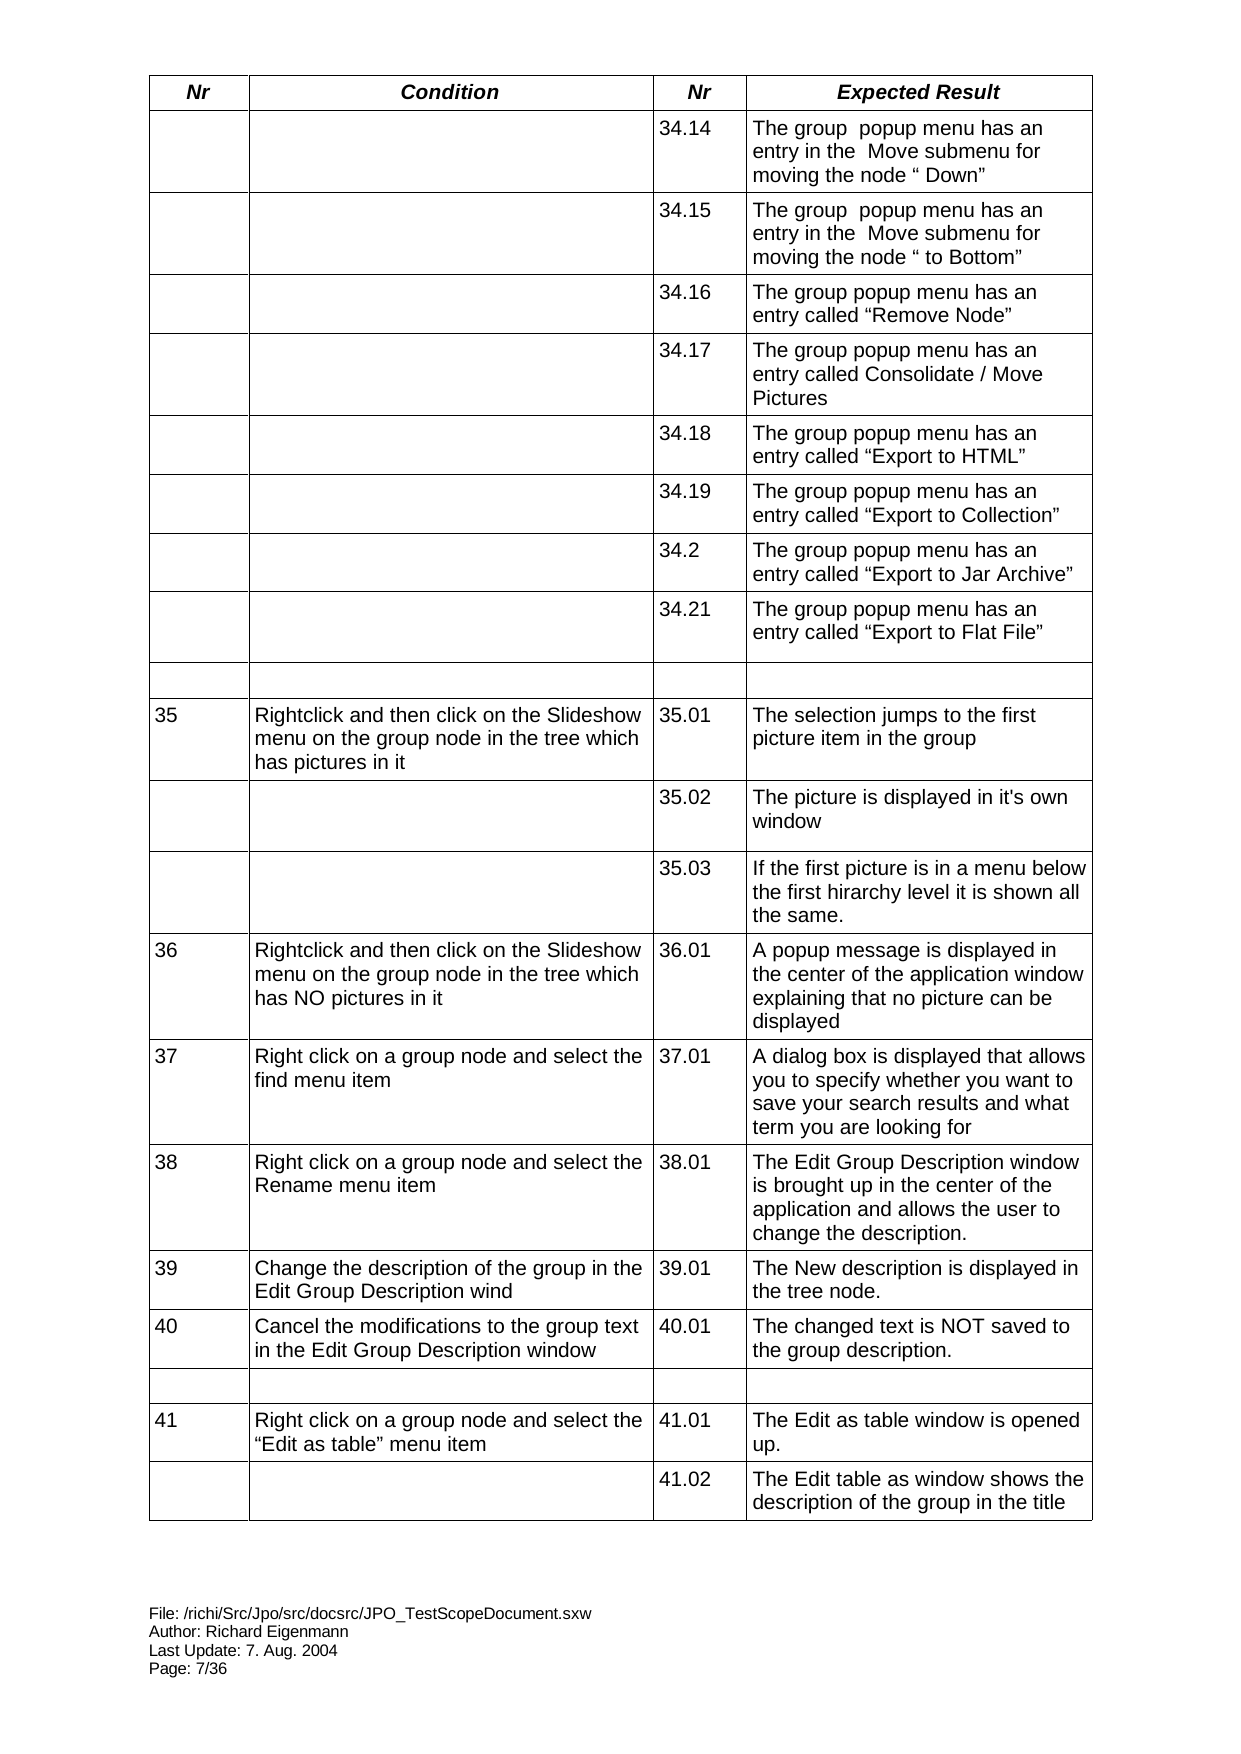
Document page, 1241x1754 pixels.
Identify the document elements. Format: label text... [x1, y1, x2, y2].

table_header Nr [150, 76, 248, 110]
table_cell 36 [150, 934, 248, 1039]
table_cell 40.01 [654, 1310, 746, 1368]
table_cell [747, 1369, 1092, 1403]
table_cell 35.02 [654, 781, 746, 851]
table_cell The group popup menu has an entry in the Move submenu for moving the node “ to Bottom” [747, 193, 1092, 274]
table_cell 34.15 [654, 193, 746, 274]
table_cell 39 [150, 1251, 248, 1309]
table_cell 37 [150, 1040, 248, 1144]
table_cell [250, 193, 653, 274]
table_cell [150, 334, 248, 415]
table_cell [150, 416, 248, 474]
table_cell [250, 1462, 653, 1520]
table_cell [654, 663, 746, 698]
table_cell [150, 475, 248, 533]
table_cell 35.01 [654, 699, 746, 780]
table_cell 34.18 [654, 416, 746, 474]
table_cell [250, 275, 653, 333]
table_cell A popup message is displayed in the center of the application window explaining that no picture can be displayed [747, 934, 1092, 1039]
table_cell Rightclick and then click on the Slideshow menu on the group node in the tree which has NO pictures in it [250, 934, 653, 1039]
table_cell [654, 1369, 746, 1403]
table_cell [150, 275, 248, 333]
table_cell [250, 111, 653, 192]
table_cell The Edit Group Description window is brought up in the center of the application and allows the user to change the description. [747, 1145, 1092, 1250]
table_cell [250, 334, 653, 415]
table_cell 38 [150, 1145, 248, 1250]
table_cell [150, 534, 248, 591]
table_cell 41.01 [654, 1404, 746, 1461]
table_cell Right click on a group node and select the “Edit as table” menu item [250, 1404, 653, 1461]
table_cell [150, 1462, 248, 1520]
table_cell [250, 663, 653, 698]
table_cell 34.19 [654, 475, 746, 533]
table_cell [250, 852, 653, 933]
table_header Nr [654, 76, 746, 110]
table_cell 34.14 [654, 111, 746, 192]
table_cell [150, 111, 248, 192]
table_cell The group popup menu has an entry called Consolidate / Move Pictures [747, 334, 1092, 415]
table_cell The group popup menu has an entry called “Remove Node” [747, 275, 1092, 333]
table_cell The selection jumps to the first picture item in the group [747, 699, 1092, 780]
table_cell A dialog box is displayed that allows you to specify whether you want to save your search results and what term you are looking for [747, 1040, 1092, 1144]
table_cell 38.01 [654, 1145, 746, 1250]
table_cell [150, 1369, 248, 1403]
table_cell The group popup menu has an entry called “Export to HTML” [747, 416, 1092, 474]
table_header Condition [250, 76, 653, 110]
table_cell The Edit as table window is opened up. [747, 1404, 1092, 1461]
table_cell The changed text is NOT saved to the group description. [747, 1310, 1092, 1368]
table_cell The group popup menu has an entry called “Export to Collection” [747, 475, 1092, 533]
table_cell The Edit table as window shows the description of the group in the title [747, 1462, 1092, 1520]
table_cell [250, 781, 653, 851]
table_cell The group popup menu has an entry called “Export to Flat File” [747, 592, 1092, 662]
table_header Expected Result [747, 76, 1092, 110]
table_cell 34.16 [654, 275, 746, 333]
table_cell [747, 663, 1092, 698]
table_cell [150, 193, 248, 274]
table_cell 39.01 [654, 1251, 746, 1309]
table_cell [150, 781, 248, 851]
table_cell 34.2 [654, 534, 746, 591]
table_cell 35 [150, 699, 248, 780]
table_cell 41 [150, 1404, 248, 1461]
table_cell The group popup menu has an entry called “Export to Jar Archive” [747, 534, 1092, 591]
table_cell The group popup menu has an entry in the Move submenu for moving the node “ Down” [747, 111, 1092, 192]
table_cell 35.03 [654, 852, 746, 933]
table_cell [150, 663, 248, 698]
table_cell 34.17 [654, 334, 746, 415]
table_cell [250, 416, 653, 474]
table_cell Right click on a group node and select the find menu item [250, 1040, 653, 1144]
table_cell [250, 592, 653, 662]
table_cell 36.01 [654, 934, 746, 1039]
table_cell [150, 592, 248, 662]
table_cell The New description is displayed in the tree node. [747, 1251, 1092, 1309]
table_cell [250, 475, 653, 533]
table_cell Rightclick and then click on the Slideshow menu on the group node in the tree which has pictures in it [250, 699, 653, 780]
table_cell 37.01 [654, 1040, 746, 1144]
table_cell If the first picture is in a menu below the first hirarchy level it is shown all the same. [747, 852, 1092, 933]
table_cell 40 [150, 1310, 248, 1368]
table_cell 41.02 [654, 1462, 746, 1520]
table_cell Cancel the modifications to the group text in the Edit Group Description window [250, 1310, 653, 1368]
table_cell Right click on a group node and select the Rename menu item [250, 1145, 653, 1250]
table_cell [250, 534, 653, 591]
table_cell [250, 1369, 653, 1403]
table_cell The picture is displayed in it's own window [747, 781, 1092, 851]
table_cell Change the description of the group in the Edit Group Description wind [250, 1251, 653, 1309]
table_cell 34.21 [654, 592, 746, 662]
table_cell [150, 852, 248, 933]
